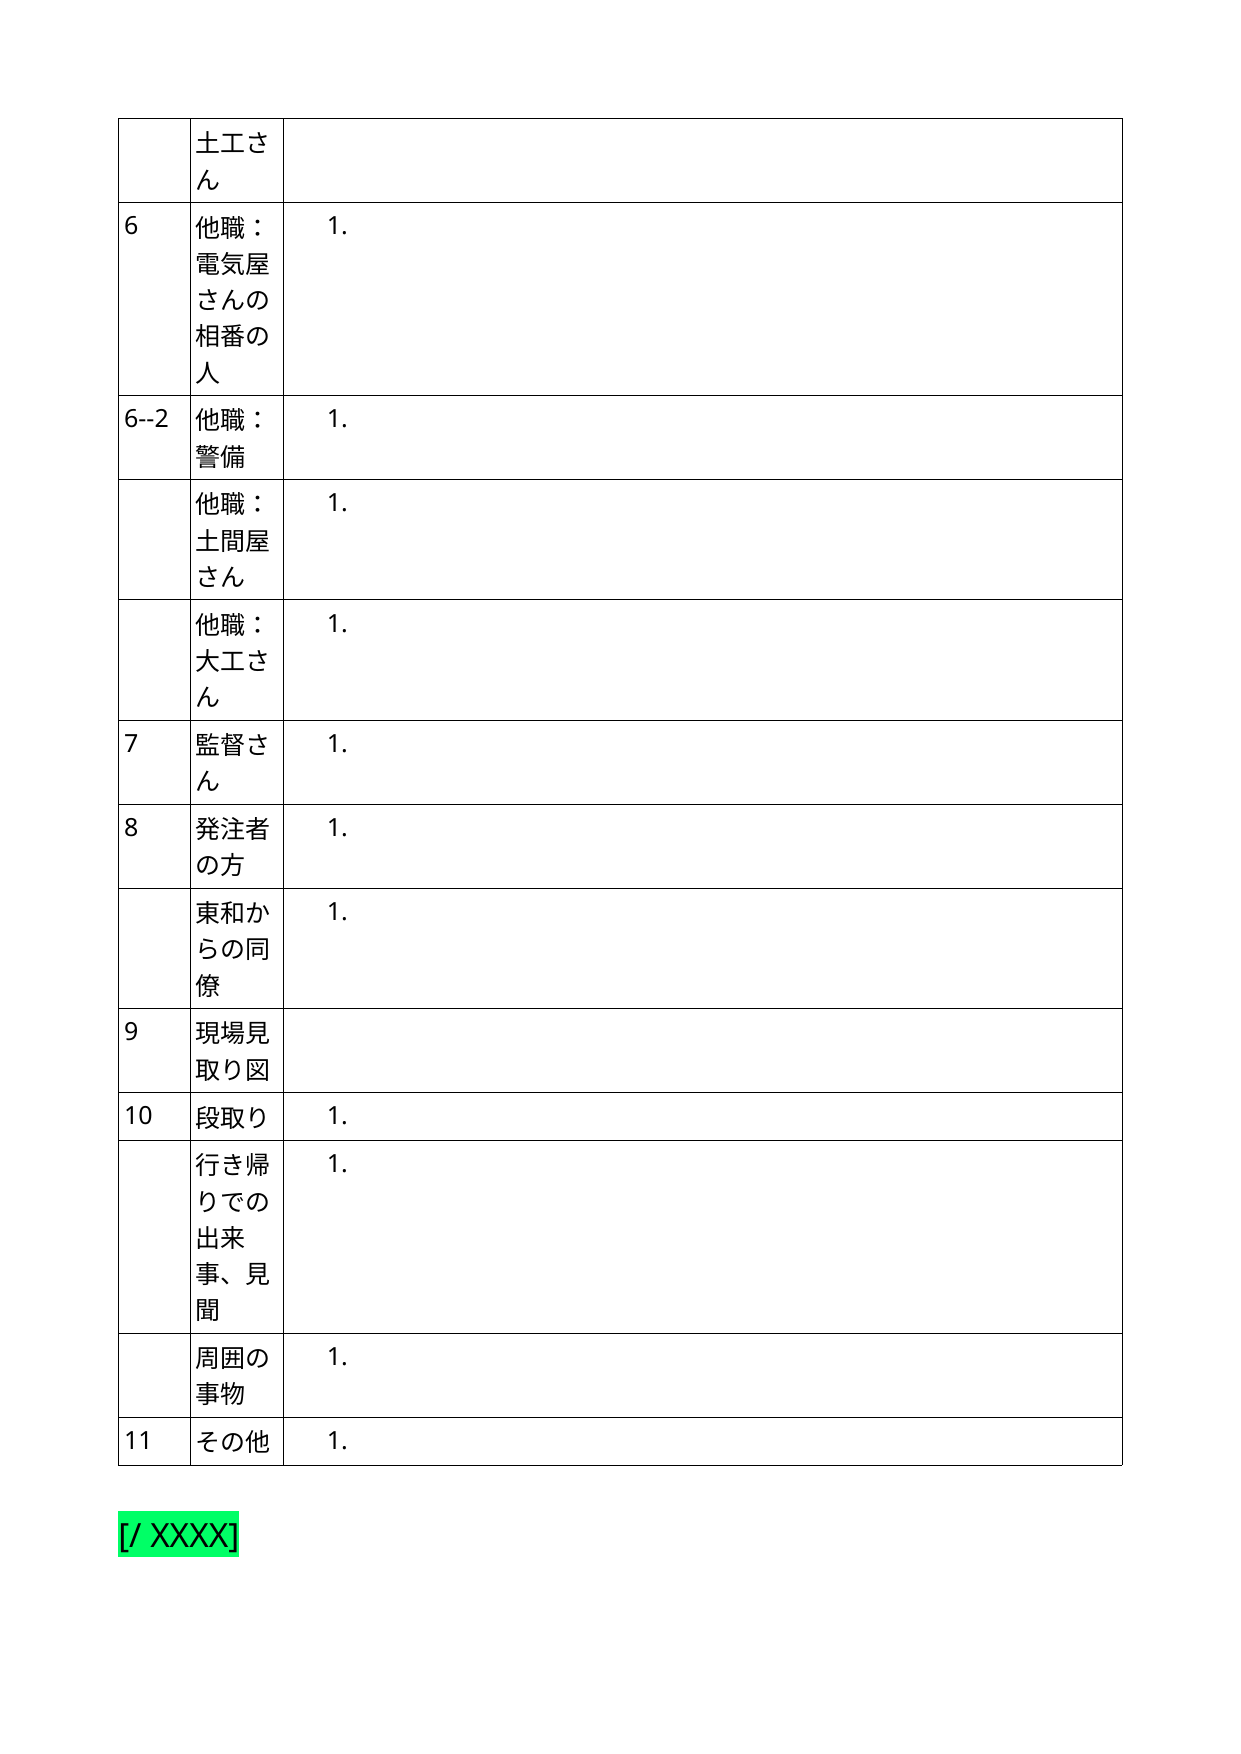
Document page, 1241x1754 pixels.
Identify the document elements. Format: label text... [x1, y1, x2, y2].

table_cell 土工さん [191, 119, 283, 202]
table_cell 11 [119, 1418, 190, 1465]
table_cell [119, 600, 190, 720]
table_cell [284, 1141, 1122, 1333]
table_cell [119, 119, 190, 202]
table_cell [284, 1334, 1122, 1417]
table_cell その他 [191, 1418, 283, 1465]
table_cell [284, 119, 1122, 202]
table_cell 6 [119, 203, 190, 395]
table_cell 行き帰りでの出来事、見聞 [191, 1141, 283, 1333]
table_cell 9 [119, 1009, 190, 1092]
table_cell 他職：大工さん [191, 600, 283, 720]
table_cell 段取り [191, 1093, 283, 1140]
table_cell 周囲の事物 [191, 1334, 283, 1417]
table_cell [284, 1009, 1122, 1092]
table_cell [284, 721, 1122, 804]
table_cell [119, 1334, 190, 1417]
table_cell 7 [119, 721, 190, 804]
table_cell [119, 889, 190, 1008]
table_cell [284, 1093, 1122, 1140]
table_cell 6--2 [119, 396, 190, 479]
table_cell [284, 480, 1122, 599]
text [/ XXXX] [118, 1511, 1122, 1557]
table_cell [119, 1141, 190, 1333]
table_cell 発注者の方 [191, 805, 283, 888]
table_cell [284, 1418, 1122, 1465]
table_cell 8 [119, 805, 190, 888]
table_cell [284, 889, 1122, 1008]
table_cell [284, 805, 1122, 888]
table_cell 監督さん [191, 721, 283, 804]
table_cell 10 [119, 1093, 190, 1140]
table_cell 東和からの同僚 [191, 889, 283, 1008]
table_cell [119, 480, 190, 599]
table_cell [284, 396, 1122, 479]
table_cell [284, 203, 1122, 395]
table_cell 現場見取り図 [191, 1009, 283, 1092]
table_cell 他職：電気屋さんの相番の人 [191, 203, 283, 395]
table_cell [284, 600, 1122, 720]
table_cell 他職：警備 [191, 396, 283, 479]
table_cell 他職：土間屋さん [191, 480, 283, 599]
